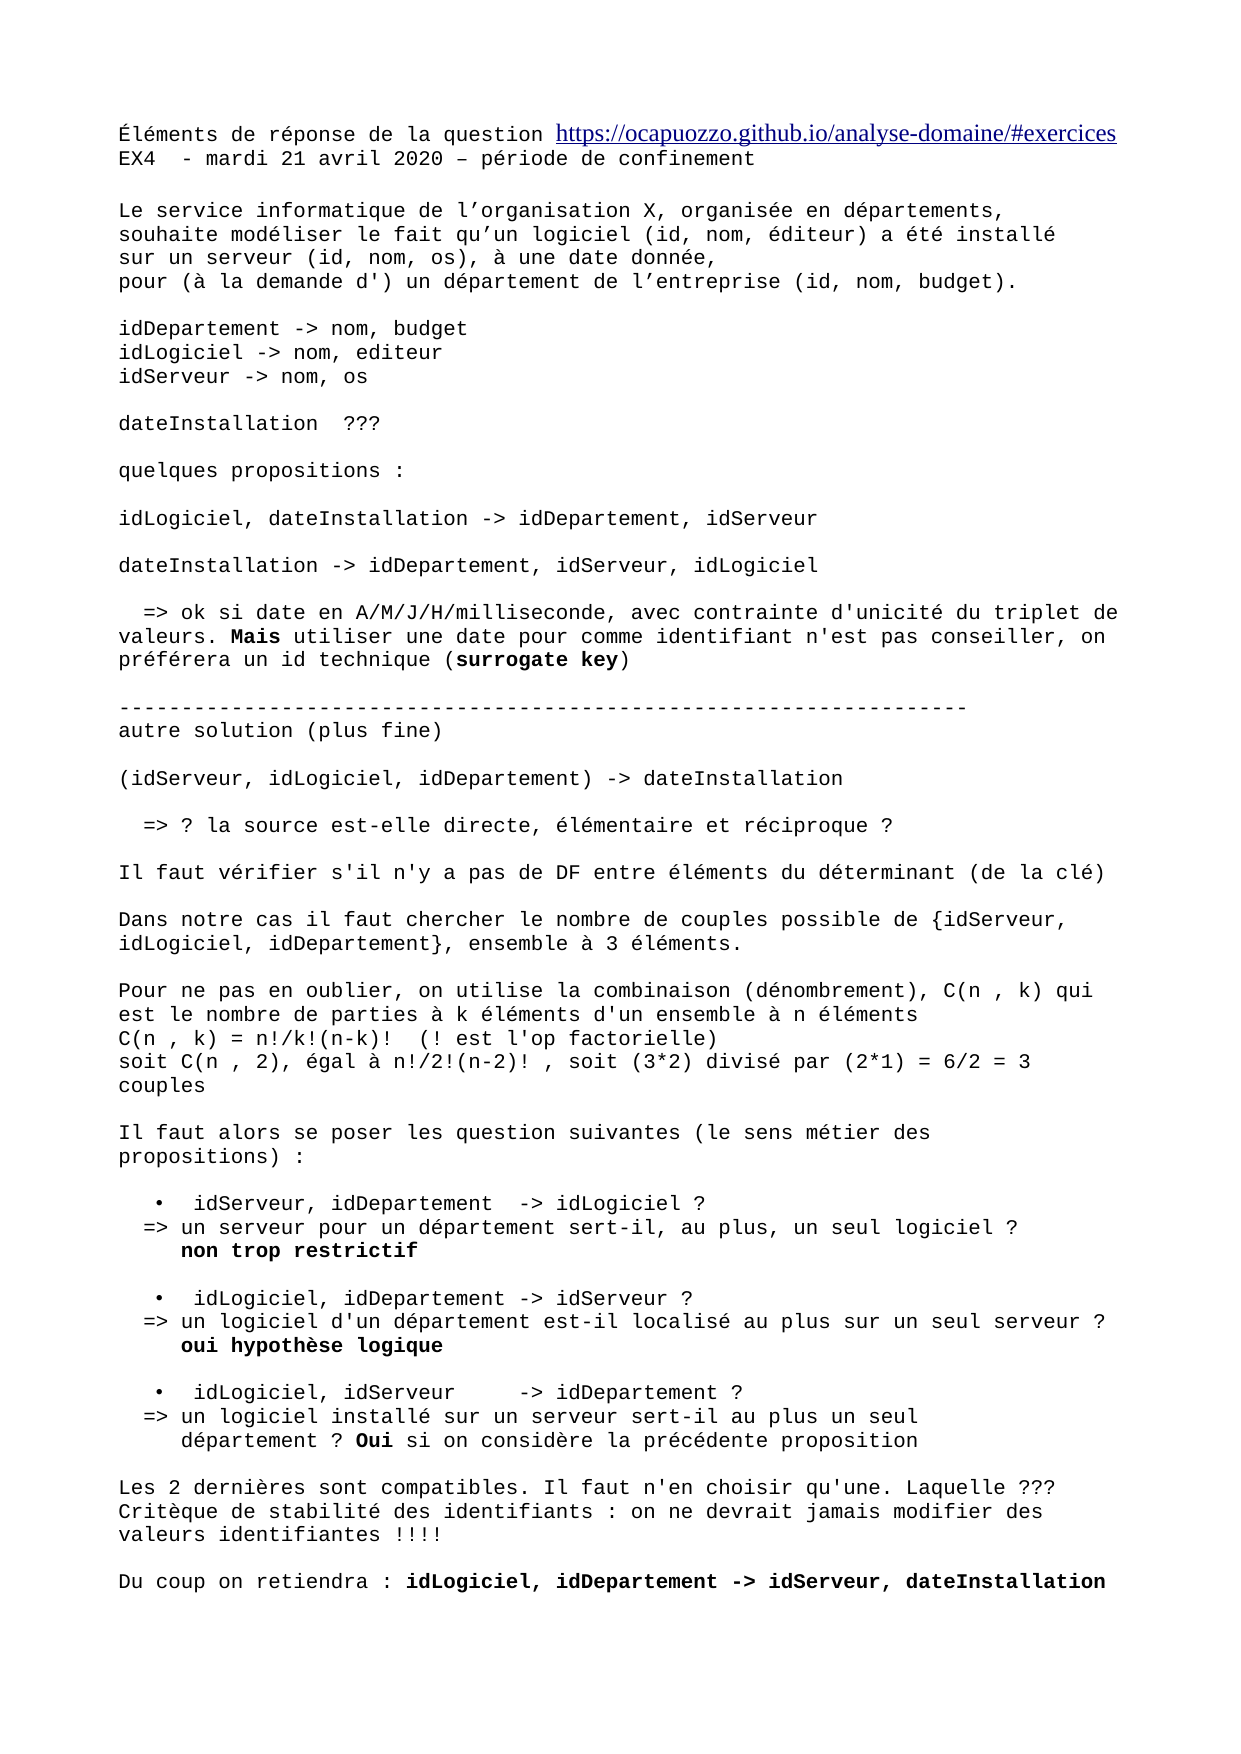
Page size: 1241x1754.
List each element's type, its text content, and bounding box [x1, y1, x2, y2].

list idLogiciel, idDepartement -> idServeur ? [156, 1288, 1122, 1311]
text => ? la source est-elle directe, élémentaire et réciproque ? [118, 815, 1122, 838]
text Le service informatique de l’organisation X, organisée en départements, [118, 200, 1122, 224]
text quelques propositions : [118, 460, 1122, 484]
list idServeur, idDepartement -> idLogiciel ? [156, 1193, 1122, 1217]
text => un logiciel installé sur un serveur sert-il au plus un seul département ? Oui si on considère la précédente proposition [118, 1406, 1122, 1453]
text Du coup on retiendra : idLogiciel, idDepartement -> idServeur, dateInstallation [118, 1572, 1122, 1595]
text Il faut vérifier s'il n'y a pas de DF entre éléments du déterminant (de la clé) [118, 862, 1122, 886]
text Critèque de stabilité des identifiants : on ne devrait jamais modifier des valeurs identifiantes !!!! [118, 1501, 1122, 1548]
text dateInstallation ??? [118, 413, 1122, 437]
text idLogiciel, dateInstallation -> idDepartement, idServeur [118, 507, 1122, 531]
text pour (à la demande d') un département de l’entreprise (id, nom, budget). [118, 271, 1122, 295]
text Dans notre cas il faut chercher le nombre de couples possible de {idServeur, idLogiciel, idDepartement}, ensemble à 3 éléments. [118, 909, 1122, 957]
text sur un serveur (id, nom, os), à une date donnée, [118, 247, 1122, 271]
text => ok si date en A/M/J/H/milliseconde, avec contrainte d'unicité du triplet de valeurs. Mais utiliser une date pour comme identifiant n'est pas conseiller, on préférera un id technique (surrogate key) [118, 602, 1122, 673]
text dateInstallation -> idDepartement, idServeur, idLogiciel [118, 555, 1122, 578]
text idLogiciel -> nom, editeur [118, 342, 1122, 366]
text Pour ne pas en oublier, on utilise la combinaison (dénombrement), C(n , k) qui est le nombre de parties à k éléments d'un ensemble à n éléments [118, 980, 1122, 1028]
text soit C(n , 2), égal à n!/2!(n-2)! , soit (3*2) divisé par (2*1) = 6/2 = 3 couples [118, 1051, 1122, 1099]
text -------------------------------------------------------------------- [118, 697, 1122, 720]
text idServeur -> nom, os [118, 366, 1122, 389]
text (idServeur, idLogiciel, idDepartement) -> dateInstallation [118, 768, 1122, 791]
text Les 2 dernières sont compatibles. Il faut n'en choisir qu'une. Laquelle ??? [118, 1477, 1122, 1501]
text Éléments de réponse de la question https://ocapuozzo.github.io/analyse-domaine/#exercices EX4 - mardi 21 avril 2020 – période de confinement [118, 118, 1122, 171]
text idDepartement -> nom, budget [118, 318, 1122, 342]
text => un serveur pour un département sert-il, au plus, un seul logiciel ? non trop restrictif [118, 1217, 1122, 1264]
text => un logiciel d'un département est-il localisé au plus sur un seul serveur ? oui hypothèse logique [118, 1311, 1122, 1359]
text C(n , k) = n!/k!(n-k)! (! est l'op factorielle) [118, 1028, 1122, 1051]
text autre solution (plus fine) [118, 720, 1122, 744]
text Il faut alors se poser les question suivantes (le sens métier des propositions) : [118, 1122, 1122, 1169]
text souhaite modéliser le fait qu’un logiciel (id, nom, éditeur) a été installé [118, 224, 1122, 247]
list idLogiciel, idServeur -> idDepartement ? [156, 1382, 1122, 1406]
